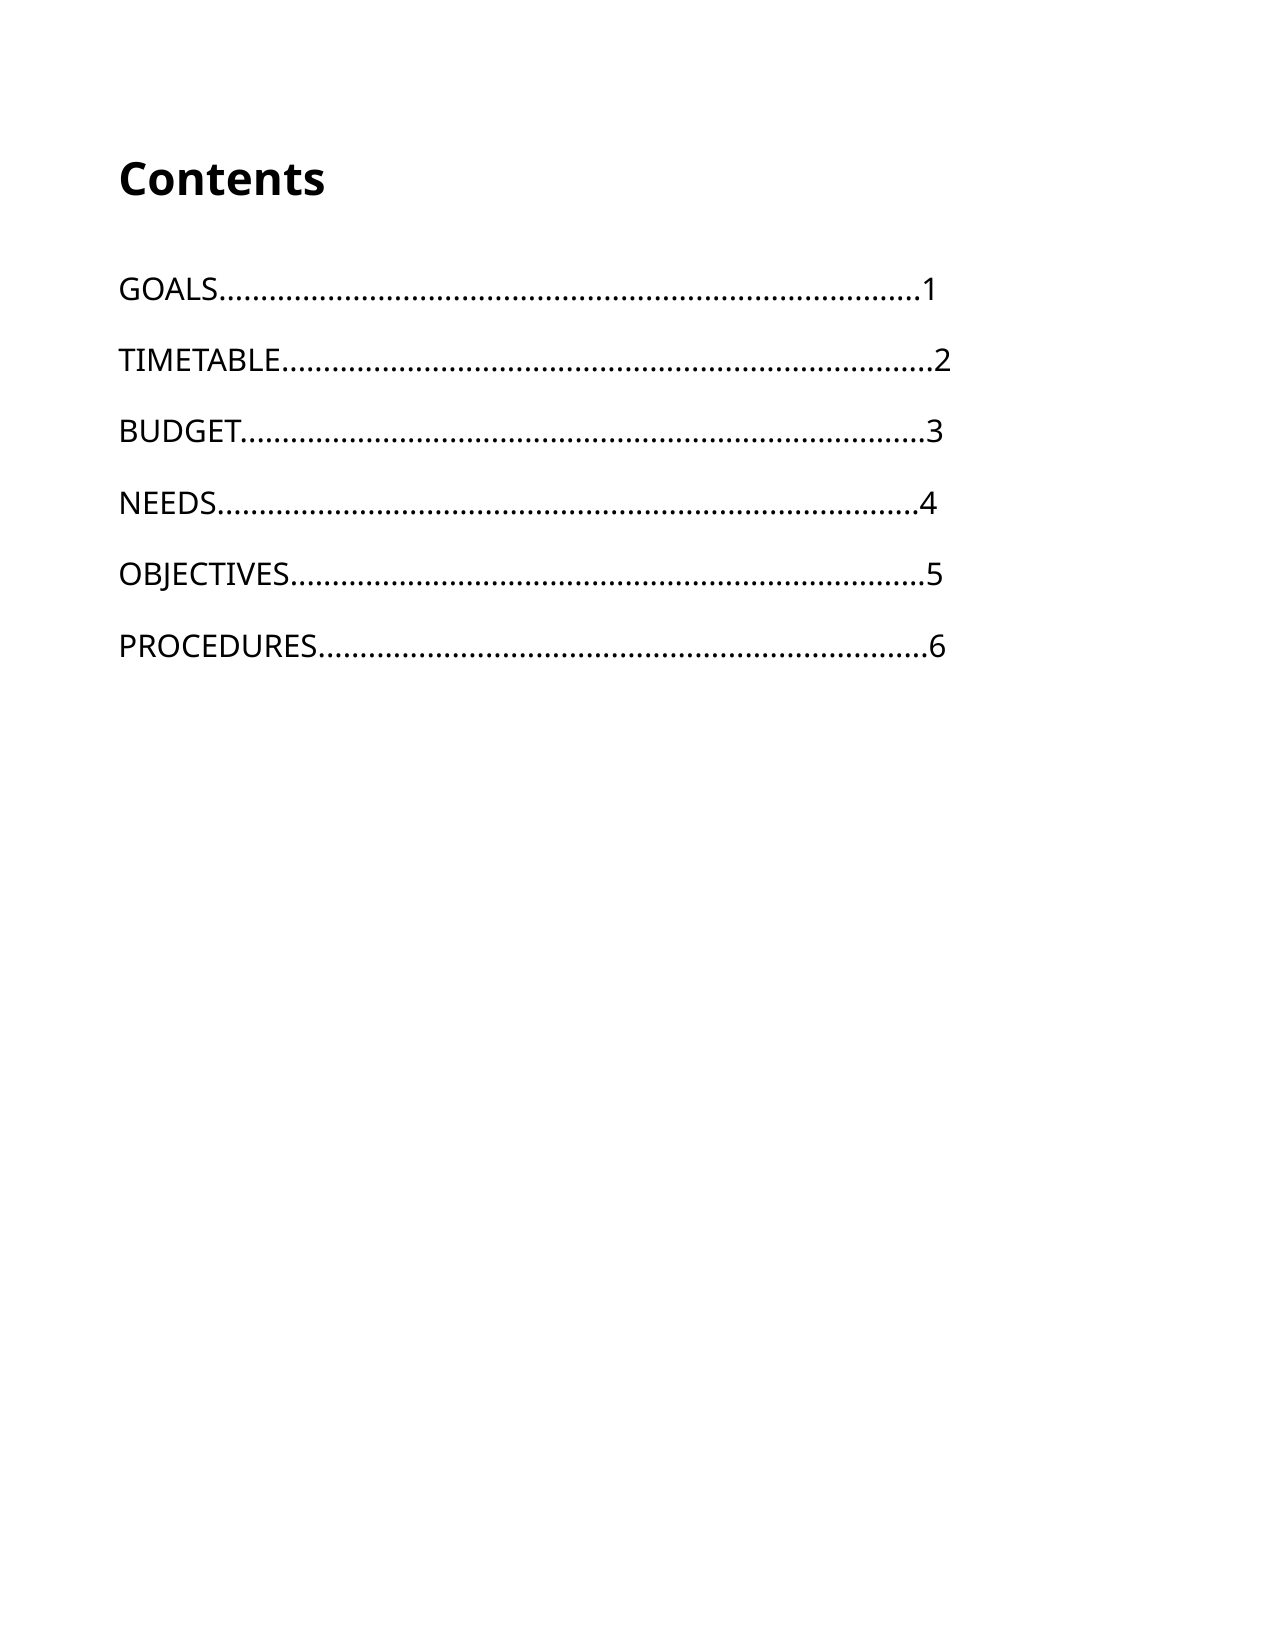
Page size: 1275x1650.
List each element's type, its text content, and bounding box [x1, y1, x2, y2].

text NEEDS....................................................................................4 [118, 481, 1157, 523]
text OBJECTIVES............................................................................5 [118, 552, 1157, 595]
text TIMETABLE..............................................................................2 [118, 338, 1157, 381]
text GOALS....................................................................................1 [118, 267, 1157, 309]
text Contents [118, 147, 1157, 209]
text BUDGET..................................................................................3 [118, 409, 1157, 452]
text PROCEDURES.........................................................................6 [118, 623, 1157, 666]
